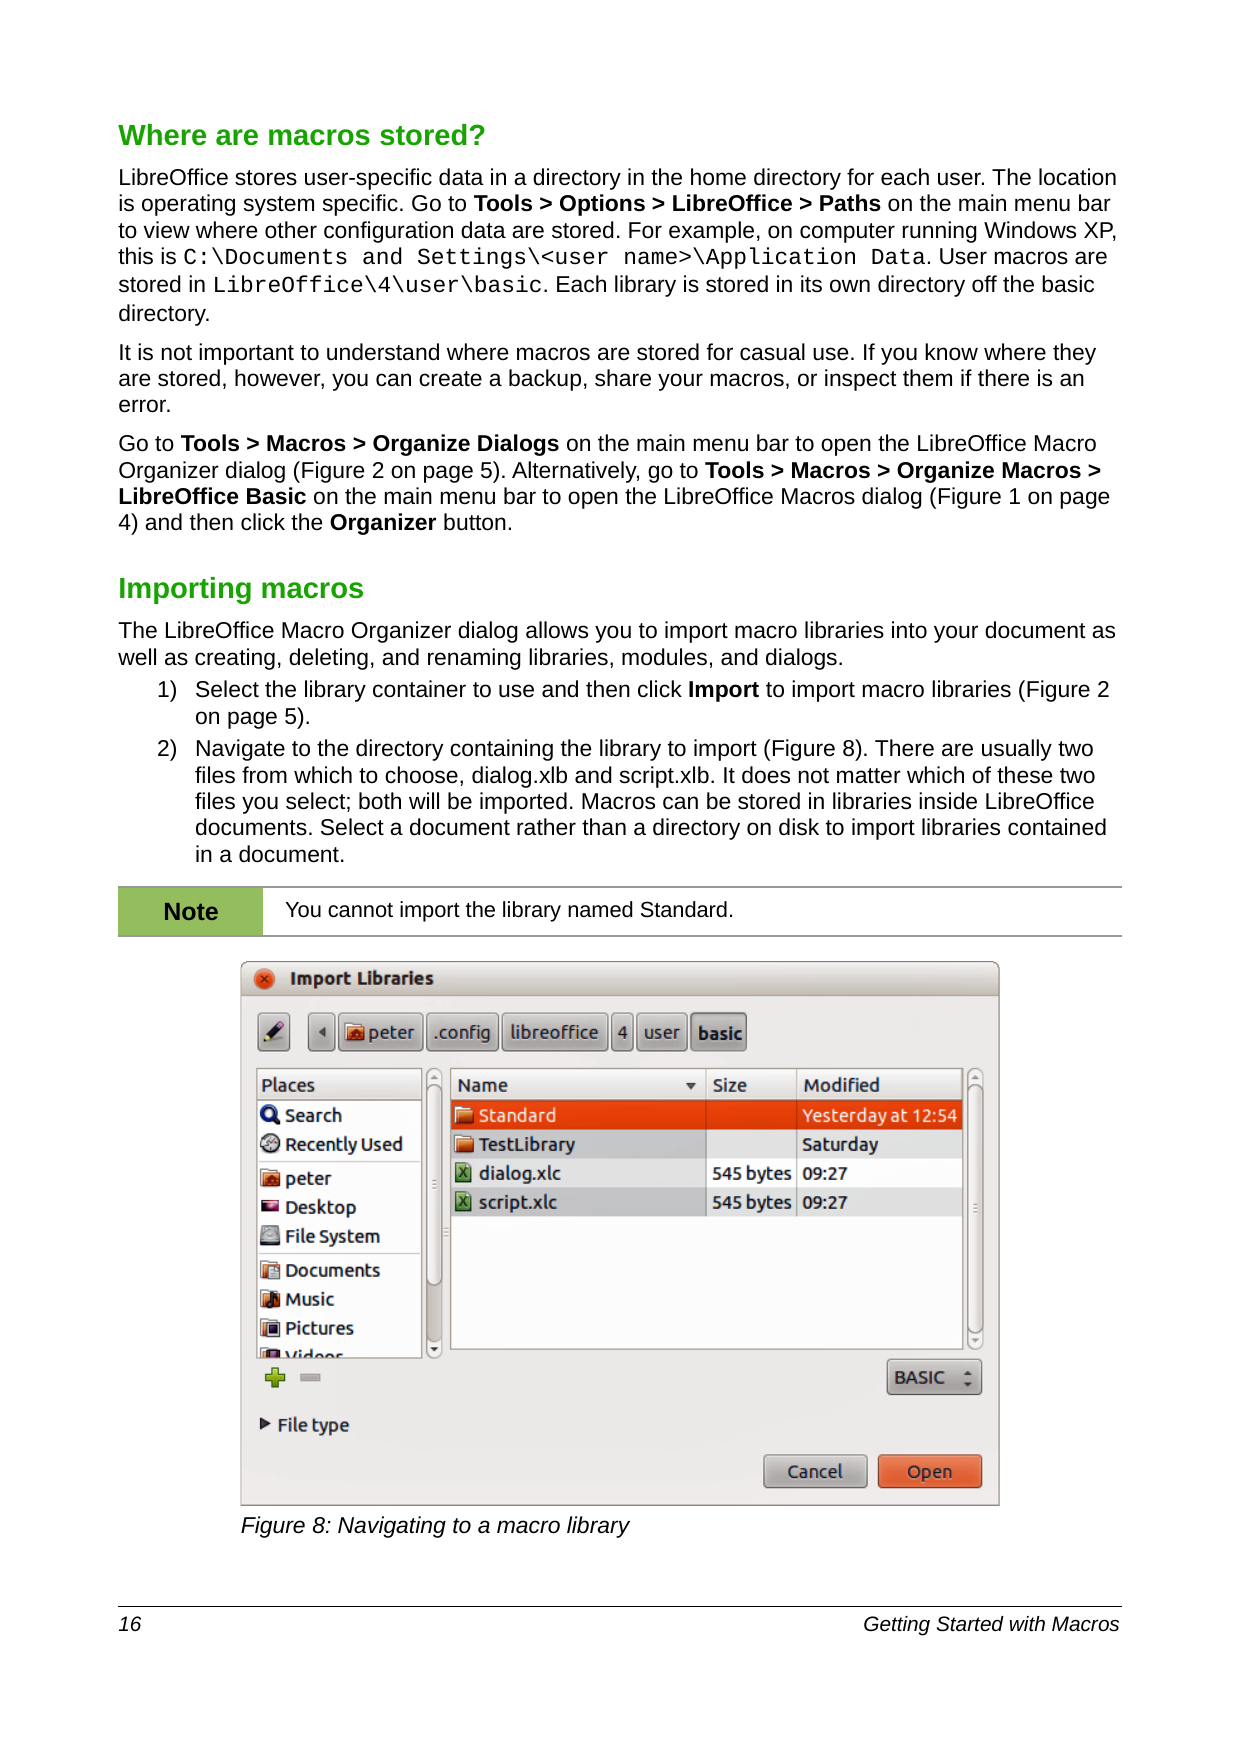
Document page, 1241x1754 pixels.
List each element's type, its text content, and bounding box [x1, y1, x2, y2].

text LibreOffice stores user-specific data in a directory in the home directory for each user. The location is operating system specific. Go to Tools > Options > LibreOffice > Paths on the main menu bar to view where other configuration data are stored. For example, on computer running Windows XP, this is C:\Documents and Settings\<user name>\Application Data. User macros are stored in LibreOffice\4\user\basic. Each library is stored in its own directory off the basic directory. [118, 164, 1122, 326]
list The LibreOffice Macro Organizer dialog allows you to import macro libraries into your document as well as creating, deleting, and renaming libraries, modules, and dialogs. [118, 617, 1122, 670]
text It is not important to understand where macros are stored for casual use. If you know where they are stored, however, you can create a backup, share your macros, or inspect them if there is an error. [118, 339, 1122, 418]
subtitle Where are macros stored? [118, 118, 1122, 152]
subtitle Importing macros [118, 571, 1122, 605]
picture [240, 961, 1000, 1506]
text Go to Tools > Macros > Organize Dialogs on the main menu bar to open the LibreOffice Macro Organizer dialog (Figure 2 on page 5). Alternatively, go to Tools > Macros > Organize Macros > LibreOffice Basic on the main menu bar to open the LibreOffice Macros dialog (Figure 1 on page 4) and then click the Organizer button. [118, 430, 1122, 536]
text Figure 8: Navigating to a macro library [241, 1512, 1000, 1539]
list Navigate to the directory containing the library to import (Figure 8). There are usually two files from which to choose, dialog.xlb and script.xlb. It does not matter which of these two files you select; both will be imported. Macros can be stored in libraries inside LibreOffice documents. Select a document rather than a directory on disk to import libraries contained in a document. [177, 735, 1122, 867]
list Select the library container to use and then click Import to import macro libraries (Figure 2 on page 5). [177, 676, 1122, 729]
table_header You cannot import the library named Standard. [264, 888, 1122, 935]
table_header Note [118, 888, 263, 935]
